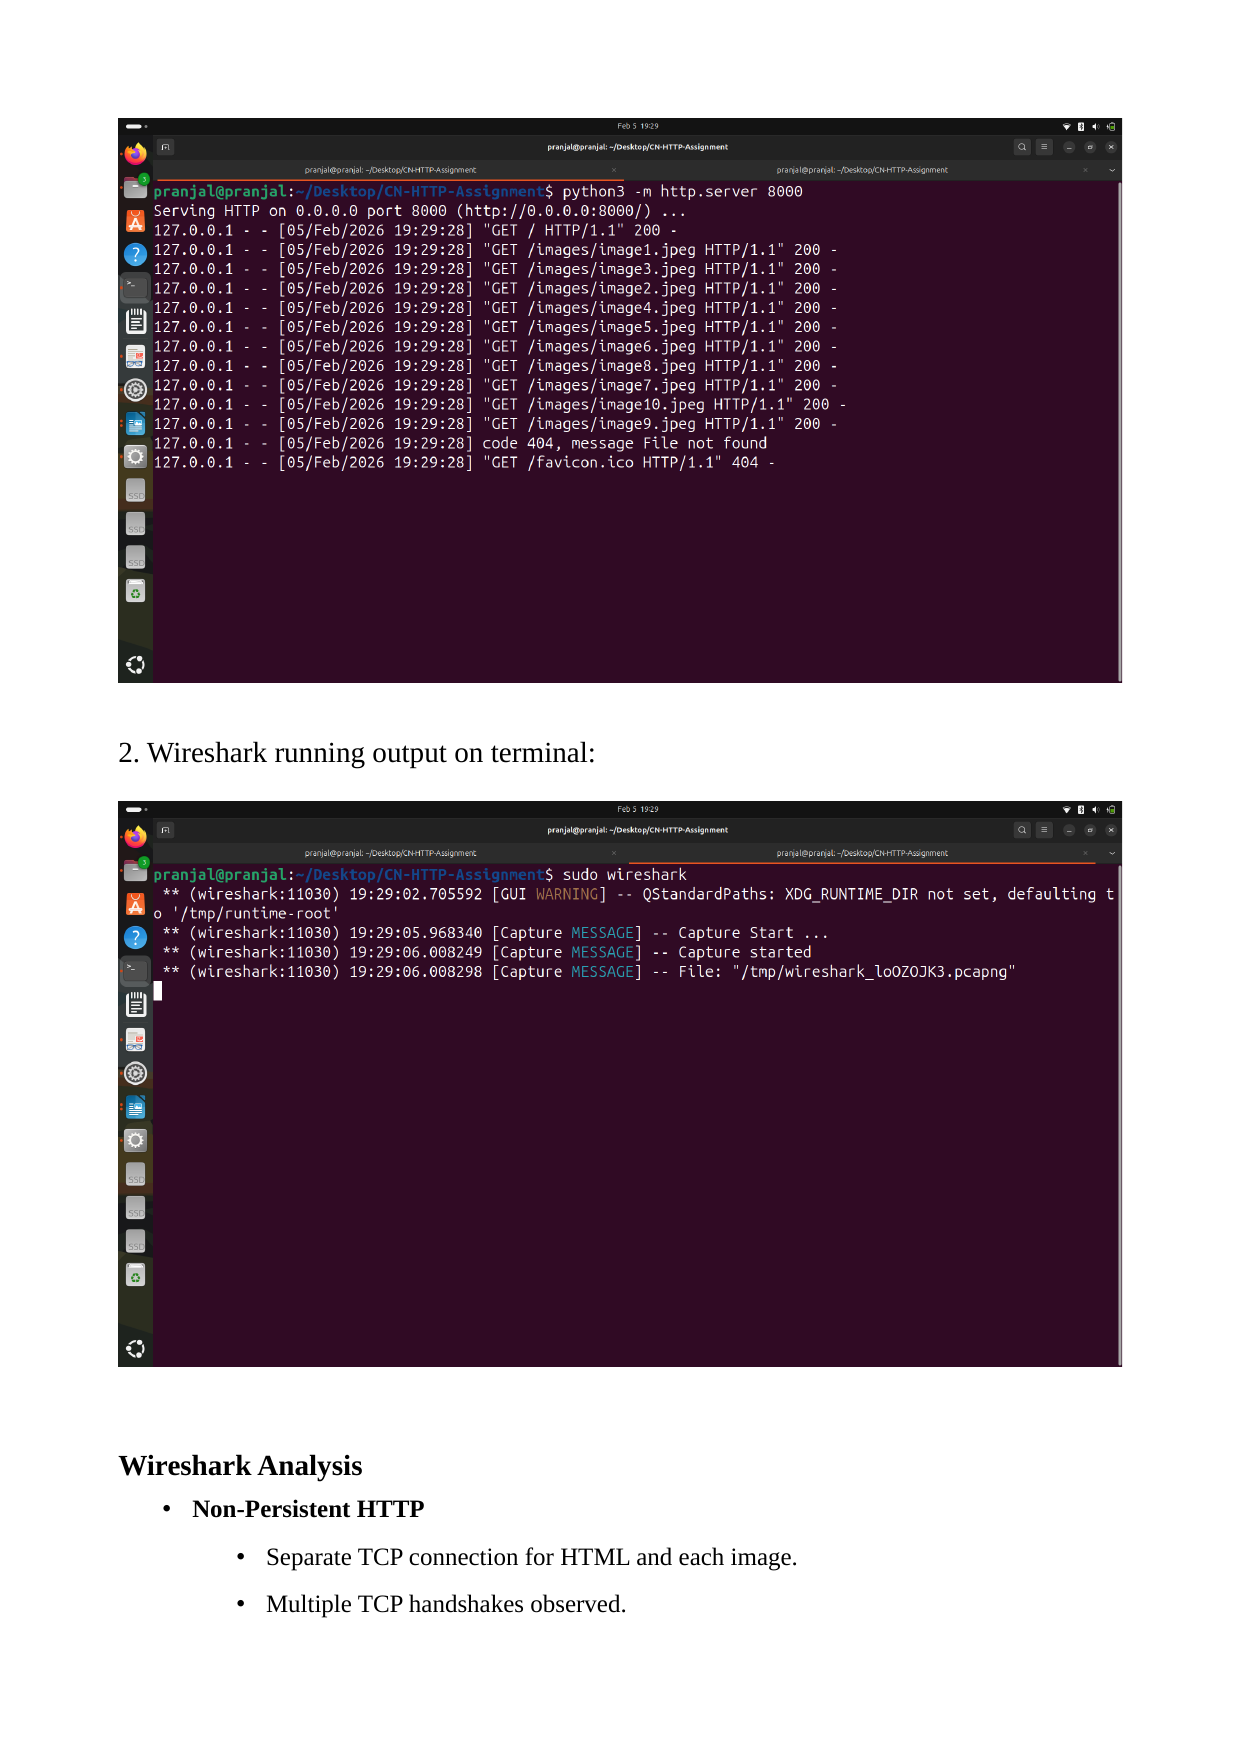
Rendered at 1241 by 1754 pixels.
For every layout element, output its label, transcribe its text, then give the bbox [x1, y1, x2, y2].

text 2. Wireshark running output on terminal: [118, 735, 1122, 768]
list Non-Persistent HTTP [162, 1494, 1122, 1523]
picture [118, 801, 1123, 1367]
picture [118, 118, 1123, 683]
list Multiple TCP handshakes observed. [236, 1589, 1122, 1618]
list Separate TCP connection for HTML and each image. [236, 1542, 1122, 1571]
subtitle Wireshark Analysis [118, 1448, 1122, 1482]
